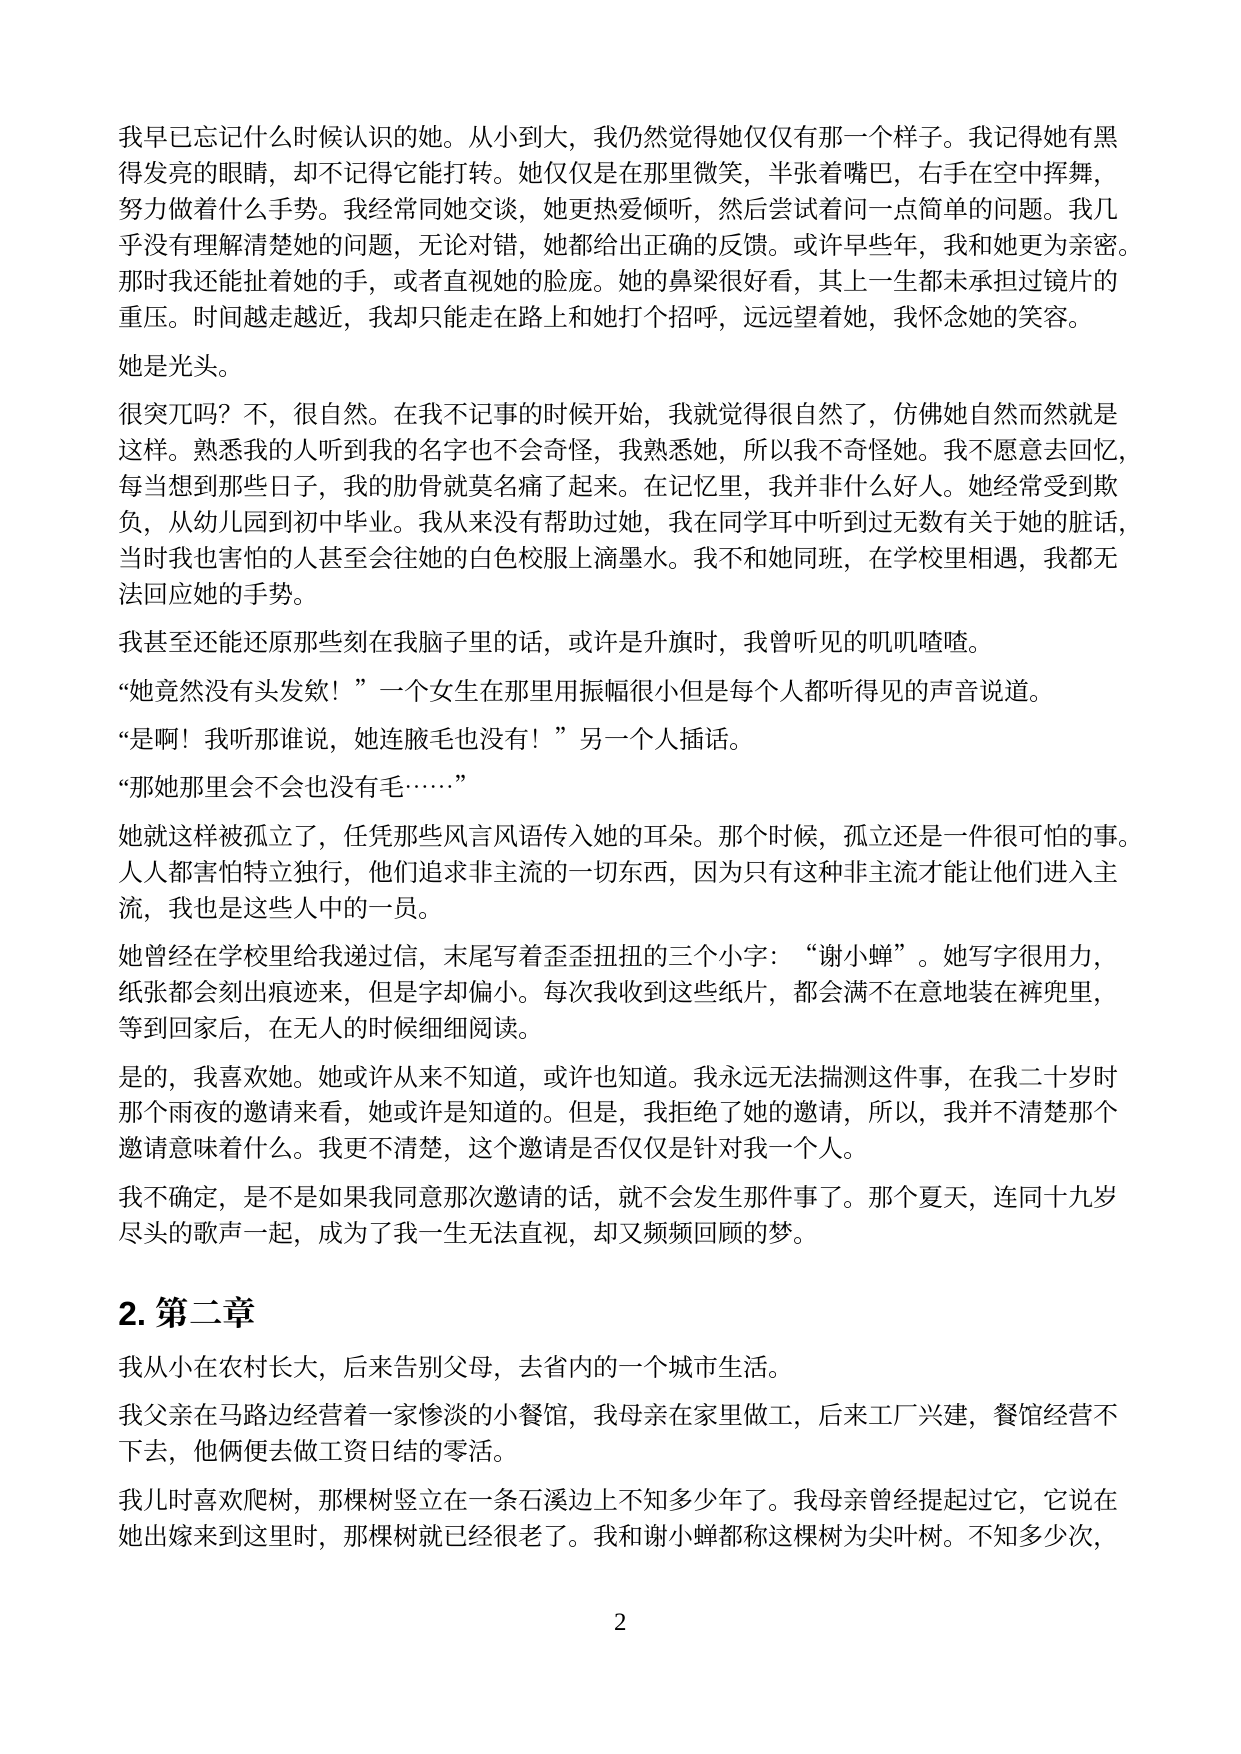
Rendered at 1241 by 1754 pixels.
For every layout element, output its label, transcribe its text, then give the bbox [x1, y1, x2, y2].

text 我甚至还能还原那些刻在我脑子里的话，或许是升旗时，我曾听见的叽叽喳喳。 [118, 623, 1122, 659]
text 她就这样被孤立了，任凭那些风言风语传入她的耳朵。那个时候，孤立还是一件很可怕的事。人人都害怕特立独行，他们追求非主流的一切东西，因为只有这种非主流才能让他们进入主流，我也是这些人中的一员。 [118, 817, 1122, 924]
text “她竟然没有头发欸！”一个女生在那里用振幅很小但是每个人都听得见的声音说道。 [118, 671, 1122, 707]
subtitle 第二章 [118, 1287, 1122, 1335]
text 她是光头。 [118, 346, 1122, 382]
text 我儿时喜欢爬树，那棵树竖立在一条石溪边上不知多少年了。我母亲曾经提起过它，它说在她出嫁来到这里时，那棵树就已经很老了。我和谢小蝉都称这棵树为尖叶树。不知多少次， [118, 1480, 1122, 1552]
text 是的，我喜欢她。她或许从来不知道，或许也知道。我永远无法揣测这件事，在我二十岁时那个雨夜的邀请来看，她或许是知道的。但是，我拒绝了她的邀请，所以，我并不清楚那个邀请意味着什么。我更不清楚，这个邀请是否仅仅是针对我一个人。 [118, 1057, 1122, 1165]
text 我从小在农村长大，后来告别父母，去省内的一个城市生活。 [118, 1348, 1122, 1383]
text 我不确定，是不是如果我同意那次邀请的话，就不会发生那件事了。那个夏天，连同十九岁尽头的歌声一起，成为了我一生无法直视，却又频频回顾的梦。 [118, 1177, 1122, 1249]
text “那她那里会不会也没有毛……” [118, 768, 1122, 804]
text 她曾经在学校里给我递过信，末尾写着歪歪扭扭的三个小字：“谢小蝉”。她写字很用力，纸张都会刻出痕迹来，但是字却偏小。每次我收到这些纸片，都会满不在意地装在裤兜里，等到回家后，在无人的时候细细阅读。 [118, 937, 1122, 1045]
text “是啊！我听那谁说，她连腋毛也没有！”另一个人插话。 [118, 720, 1122, 756]
text 我父亲在马路边经营着一家惨淡的小餐馆，我母亲在家里做工，后来工厂兴建，餐馆经营不下去，他俩便去做工资日结的零活。 [118, 1396, 1122, 1468]
text 很突兀吗？不，很自然。在我不记事的时候开始，我就觉得很自然了，仿佛她自然而然就是这样。熟悉我的人听到我的名字也不会奇怪，我熟悉她，所以我不奇怪她。我不愿意去回忆，每当想到那些日子，我的肋骨就莫名痛了起来。在记忆里，我并非什么好人。她经常受到欺负，从幼儿园到初中毕业。我从来没有帮助过她，我在同学耳中听到过无数有关于她的脏话，当时我也害怕的人甚至会往她的白色校服上滴墨水。我不和她同班，在学校里相遇，我都无法回应她的手势。 [118, 395, 1122, 610]
text 我早已忘记什么时候认识的她。从小到大，我仍然觉得她仅仅有那一个样子。我记得她有黑得发亮的眼睛，却不记得它能打转。她仅仅是在那里微笑，半张着嘴巴，右手在空中挥舞，努力做着什么手势。我经常同她交谈，她更热爱倾听，然后尝试着问一点简单的问题。我几乎没有理解清楚她的问题，无论对错，她都给出正确的反馈。或许早些年，我和她更为亲密。那时我还能扯着她的手，或者直视她的脸庞。她的鼻梁很好看，其上一生都未承担过镜片的重压。时间越走越近，我却只能走在路上和她打个招呼，远远望着她，我怀念她的笑容。 [118, 118, 1122, 334]
